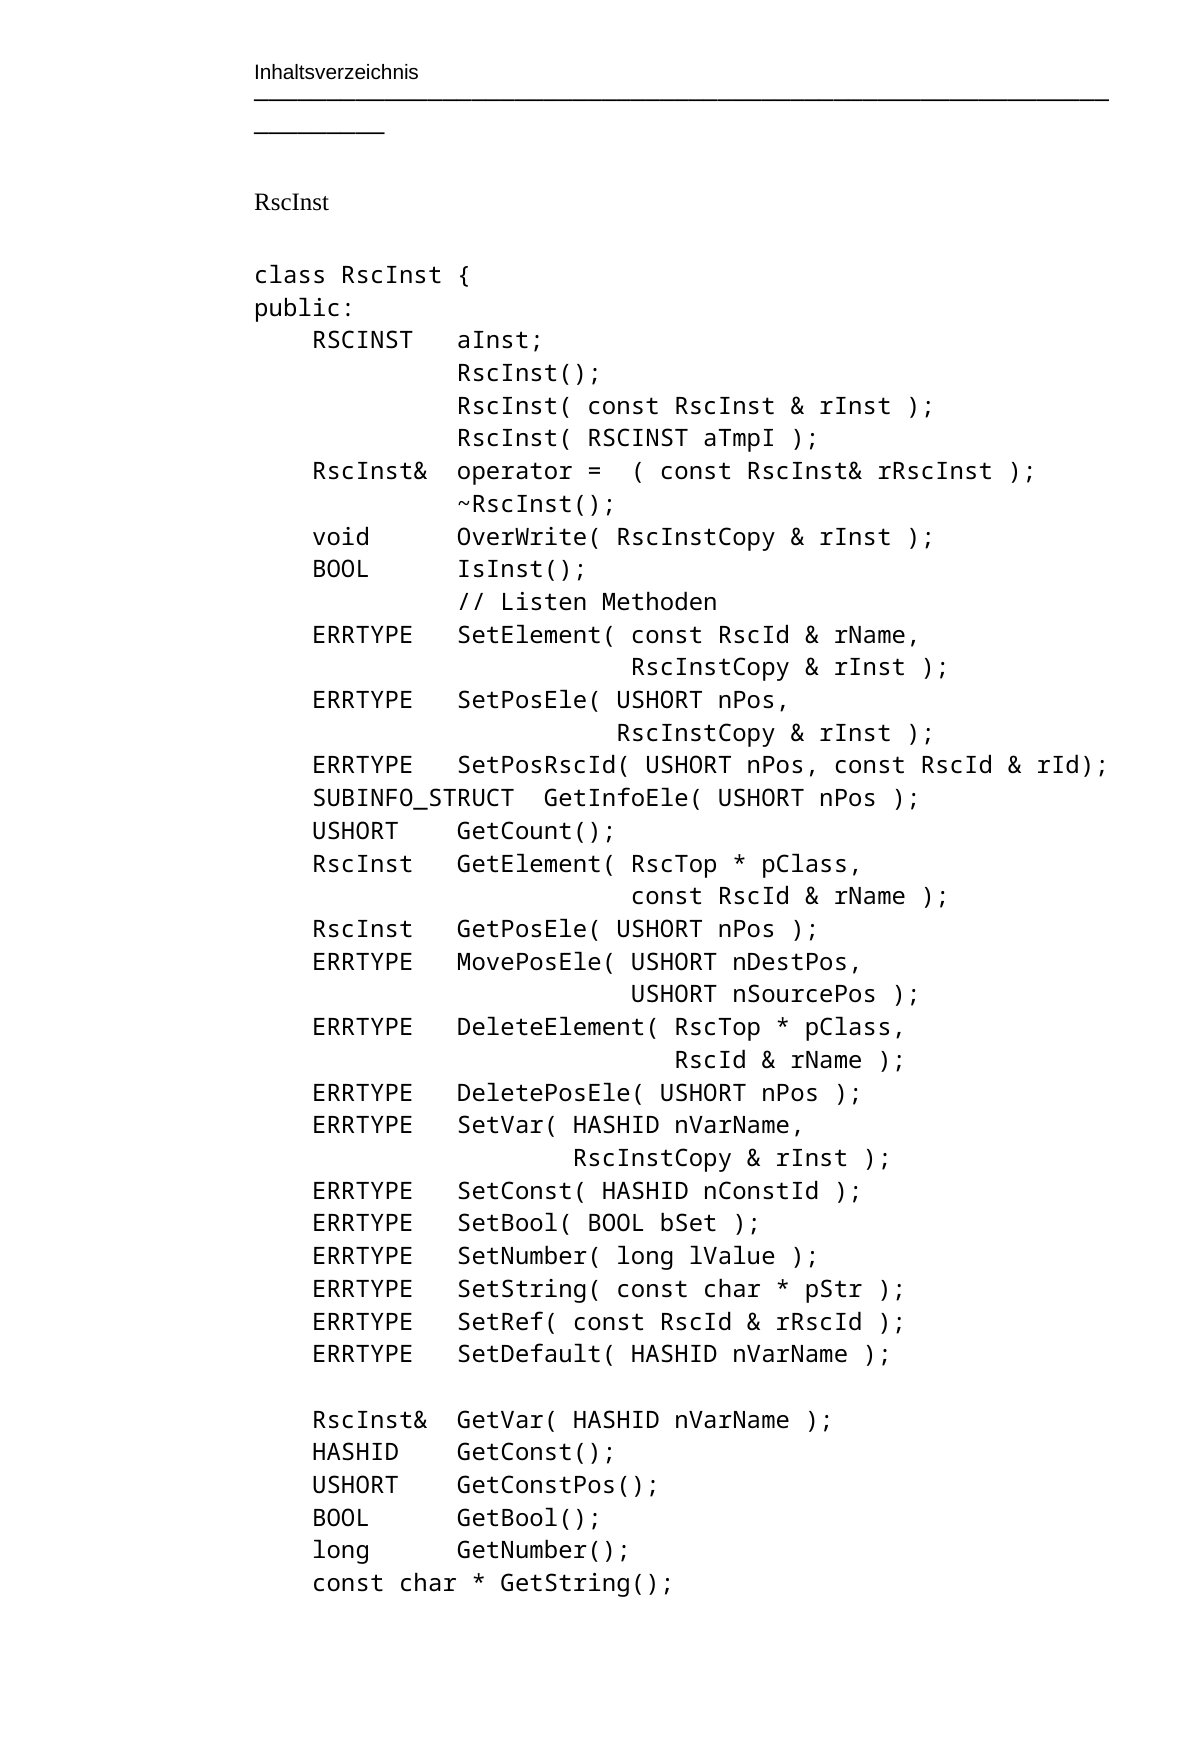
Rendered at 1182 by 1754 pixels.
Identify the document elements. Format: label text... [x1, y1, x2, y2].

list const char * GetString(); [254, 1566, 1110, 1598]
list ERRTYPE SetDefault( HASHID nVarName ); [254, 1337, 1110, 1369]
list ERRTYPE DeleteElement( RscTop * pClass, [254, 1010, 1110, 1042]
list USHORT GetCount(); [254, 813, 1110, 846]
list ERRTYPE SetElement( const RscId & rName, [254, 617, 1110, 650]
list BOOL GetBool(); [254, 1500, 1110, 1533]
list RscInstCopy & rInst ); [254, 715, 1110, 748]
list ERRTYPE SetConst( HASHID nConstId ); [254, 1173, 1110, 1206]
list RscInst GetElement( RscTop * pClass, [254, 846, 1110, 879]
list RscInstCopy & rInst ); [254, 1141, 1110, 1173]
list RscInst( RSCINST aTmpI ); [254, 421, 1110, 454]
list HASHID GetConst(); [254, 1435, 1110, 1468]
list const RscId & rName ); [254, 879, 1110, 912]
list // Listen Methoden [254, 584, 1110, 617]
list ~RscInst(); [254, 486, 1110, 519]
list ERRTYPE DeletePosEle( USHORT nPos ); [254, 1075, 1110, 1108]
list USHORT nSourcePos ); [254, 977, 1110, 1010]
list public: [254, 290, 1110, 323]
list RscInstCopy & rInst ); [254, 650, 1110, 683]
list RscInst( const RscInst & rInst ); [254, 388, 1110, 421]
list ERRTYPE SetPosEle( USHORT nPos, [254, 683, 1110, 715]
list SUBINFO_STRUCT GetInfoEle( USHORT nPos ); [254, 781, 1110, 813]
list class RscInst { [254, 257, 1110, 290]
list BOOL IsInst(); [254, 552, 1110, 584]
list RSCINST aInst; [254, 323, 1110, 356]
list RscInst& operator = ( const RscInst& rRscInst ); [254, 454, 1110, 486]
list RscId & rName ); [254, 1042, 1110, 1075]
list ERRTYPE SetNumber( long lValue ); [254, 1239, 1110, 1271]
list ERRTYPE SetVar( HASHID nVarName, [254, 1108, 1110, 1141]
list ERRTYPE MovePosEle( USHORT nDestPos, [254, 944, 1110, 977]
list ERRTYPE SetRef( const RscId & rRscId ); [254, 1304, 1110, 1337]
list USHORT GetConstPos(); [254, 1468, 1110, 1500]
list RscInst GetPosEle( USHORT nPos ); [254, 912, 1110, 944]
list long GetNumber(); [254, 1533, 1110, 1566]
list RscInst& GetVar( HASHID nVarName ); [254, 1402, 1110, 1435]
list RscInst(); [254, 356, 1110, 388]
list ERRTYPE SetBool( BOOL bSet ); [254, 1206, 1110, 1239]
list void OverWrite( RscInstCopy & rInst ); [254, 519, 1110, 552]
list ERRTYPE SetString( const char * pStr ); [254, 1271, 1110, 1304]
text RscInst [254, 188, 1110, 216]
list ERRTYPE SetPosRscId( USHORT nPos, const RscId & rId); [254, 748, 1110, 781]
